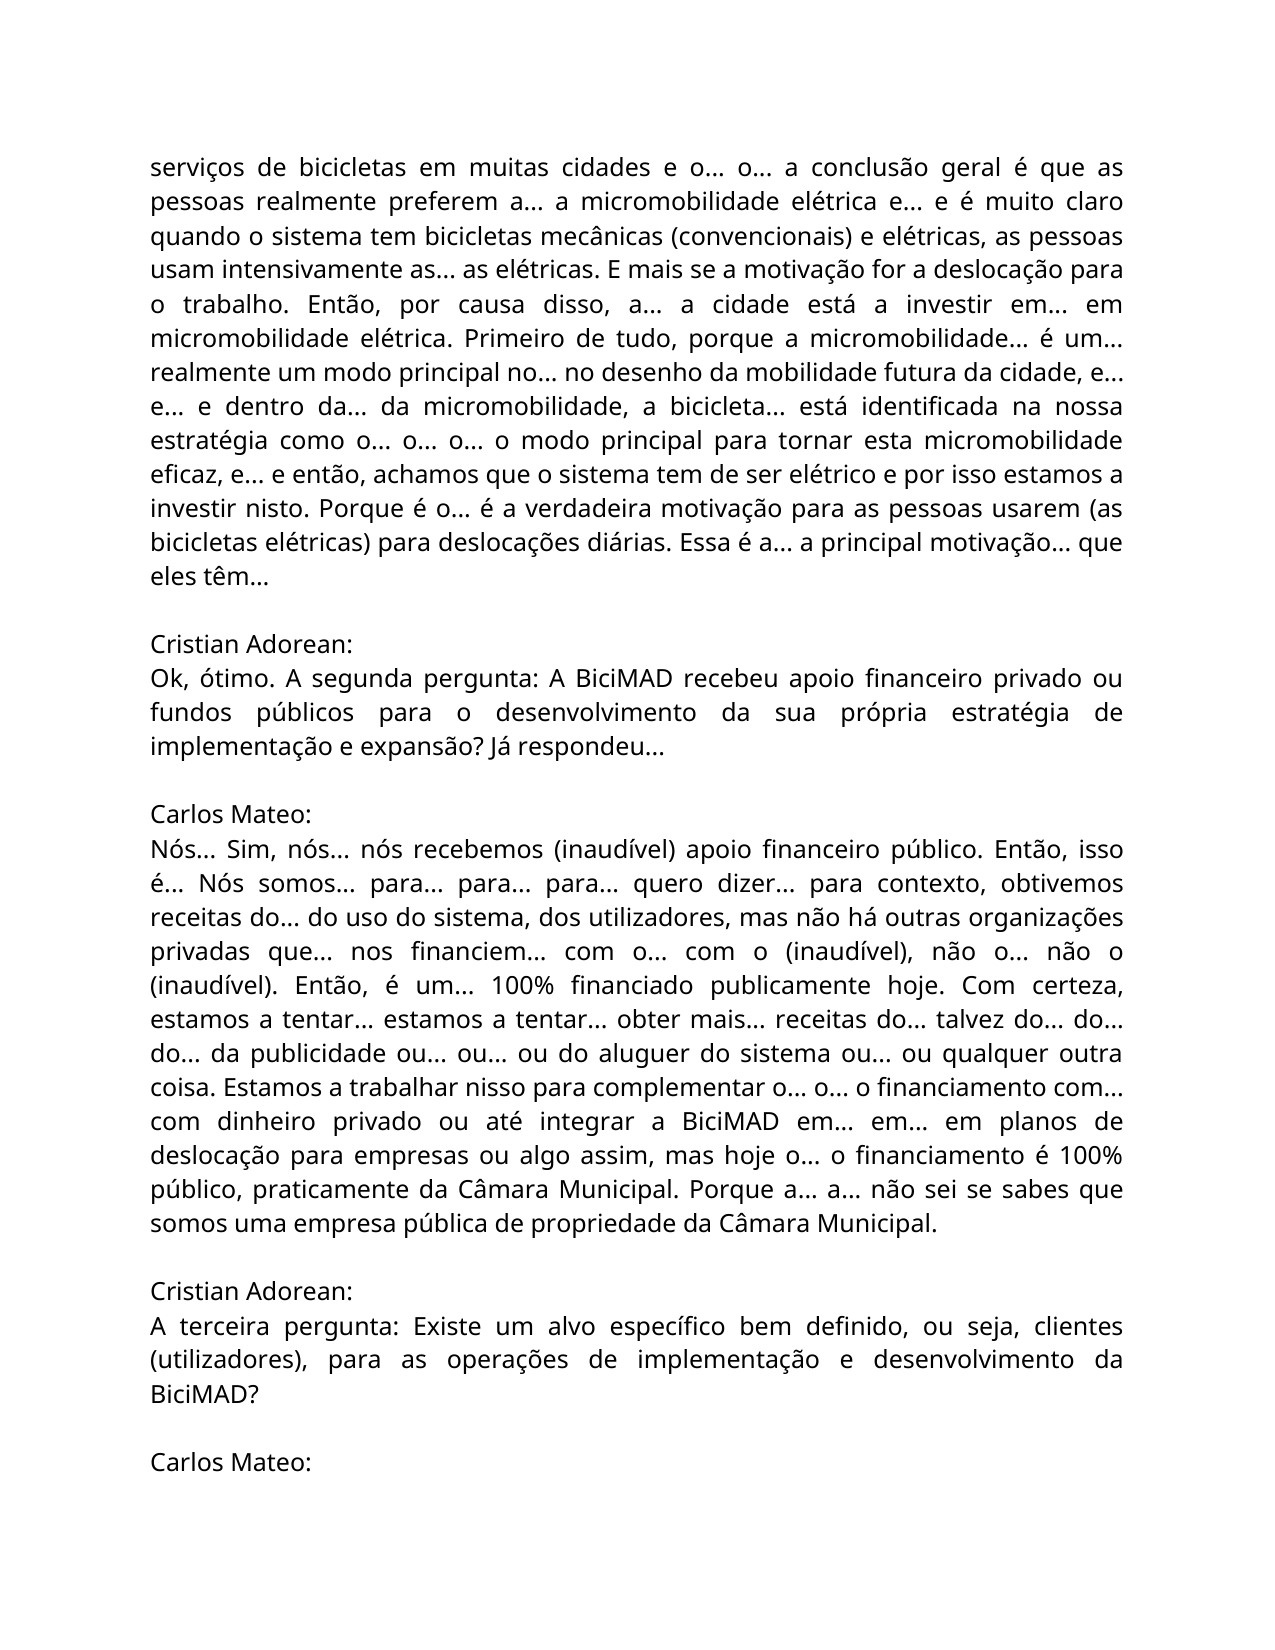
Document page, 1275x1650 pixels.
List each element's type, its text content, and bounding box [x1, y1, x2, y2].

text Cristian Adorean: [150, 1274, 1125, 1308]
text serviços de bicicletas em muitas cidades e o... o... a conclusão geral é que as pessoas realmente preferem a... a micromobilidade elétrica e... e é muito claro quando o sistema tem bicicletas mecânicas (convencionais) e elétricas, as pessoas usam intensivamente as... as elétricas. E mais se a motivação for a deslocação para o trabalho. Então, por causa disso, a... a cidade está a investir em... em micromobilidade elétrica. Primeiro de tudo, porque a micromobilidade... é um... realmente um modo principal no... no desenho da mobilidade futura da cidade, e... e... e dentro da... da micromobilidade, a bicicleta... está identificada na nossa estratégia como o... o... o... o modo principal para tornar esta micromobilidade eficaz, e... e então, achamos que o sistema tem de ser elétrico e por isso estamos a investir nisto. Porque é o... é a verdadeira motivação para as pessoas usarem (as bicicletas elétricas) para deslocações diárias. Essa é a... a principal motivação... que eles têm… [150, 150, 1125, 593]
text Carlos Mateo: [150, 1444, 1125, 1478]
text A terceira pergunta: Existe um alvo específico bem definido, ou seja, clientes (utilizadores), para as operações de implementação e desenvolvimento da BiciMAD? [150, 1308, 1125, 1410]
text Ok, ótimo. A segunda pergunta: A BiciMAD recebeu apoio financeiro privado ou fundos públicos para o desenvolvimento da sua própria estratégia de implementação e expansão? Já respondeu... [150, 661, 1125, 763]
text Carlos Mateo: [150, 797, 1125, 831]
text Nós... Sim, nós... nós recebemos (inaudível) apoio financeiro público. Então, isso é... Nós somos... para... para... para... quero dizer... para contexto, obtivemos receitas do... do uso do sistema, dos utilizadores, mas não há outras organizações privadas que... nos financiem... com o... com o (inaudível), não o... não o (inaudível). Então, é um... 100% financiado publicamente hoje. Com certeza, estamos a tentar... estamos a tentar... obter mais... receitas do... talvez do... do... do... da publicidade ou... ou... ou do aluguer do sistema ou... ou qualquer outra coisa. Estamos a trabalhar nisso para complementar o... o... o financiamento com... com dinheiro privado ou até integrar a BiciMAD em... em... em planos de deslocação para empresas ou algo assim, mas hoje o... o financiamento é 100% público, praticamente da Câmara Municipal. Porque a... a... não sei se sabes que somos uma empresa pública de propriedade da Câmara Municipal. [150, 831, 1125, 1240]
text Cristian Adorean: [150, 627, 1125, 661]
